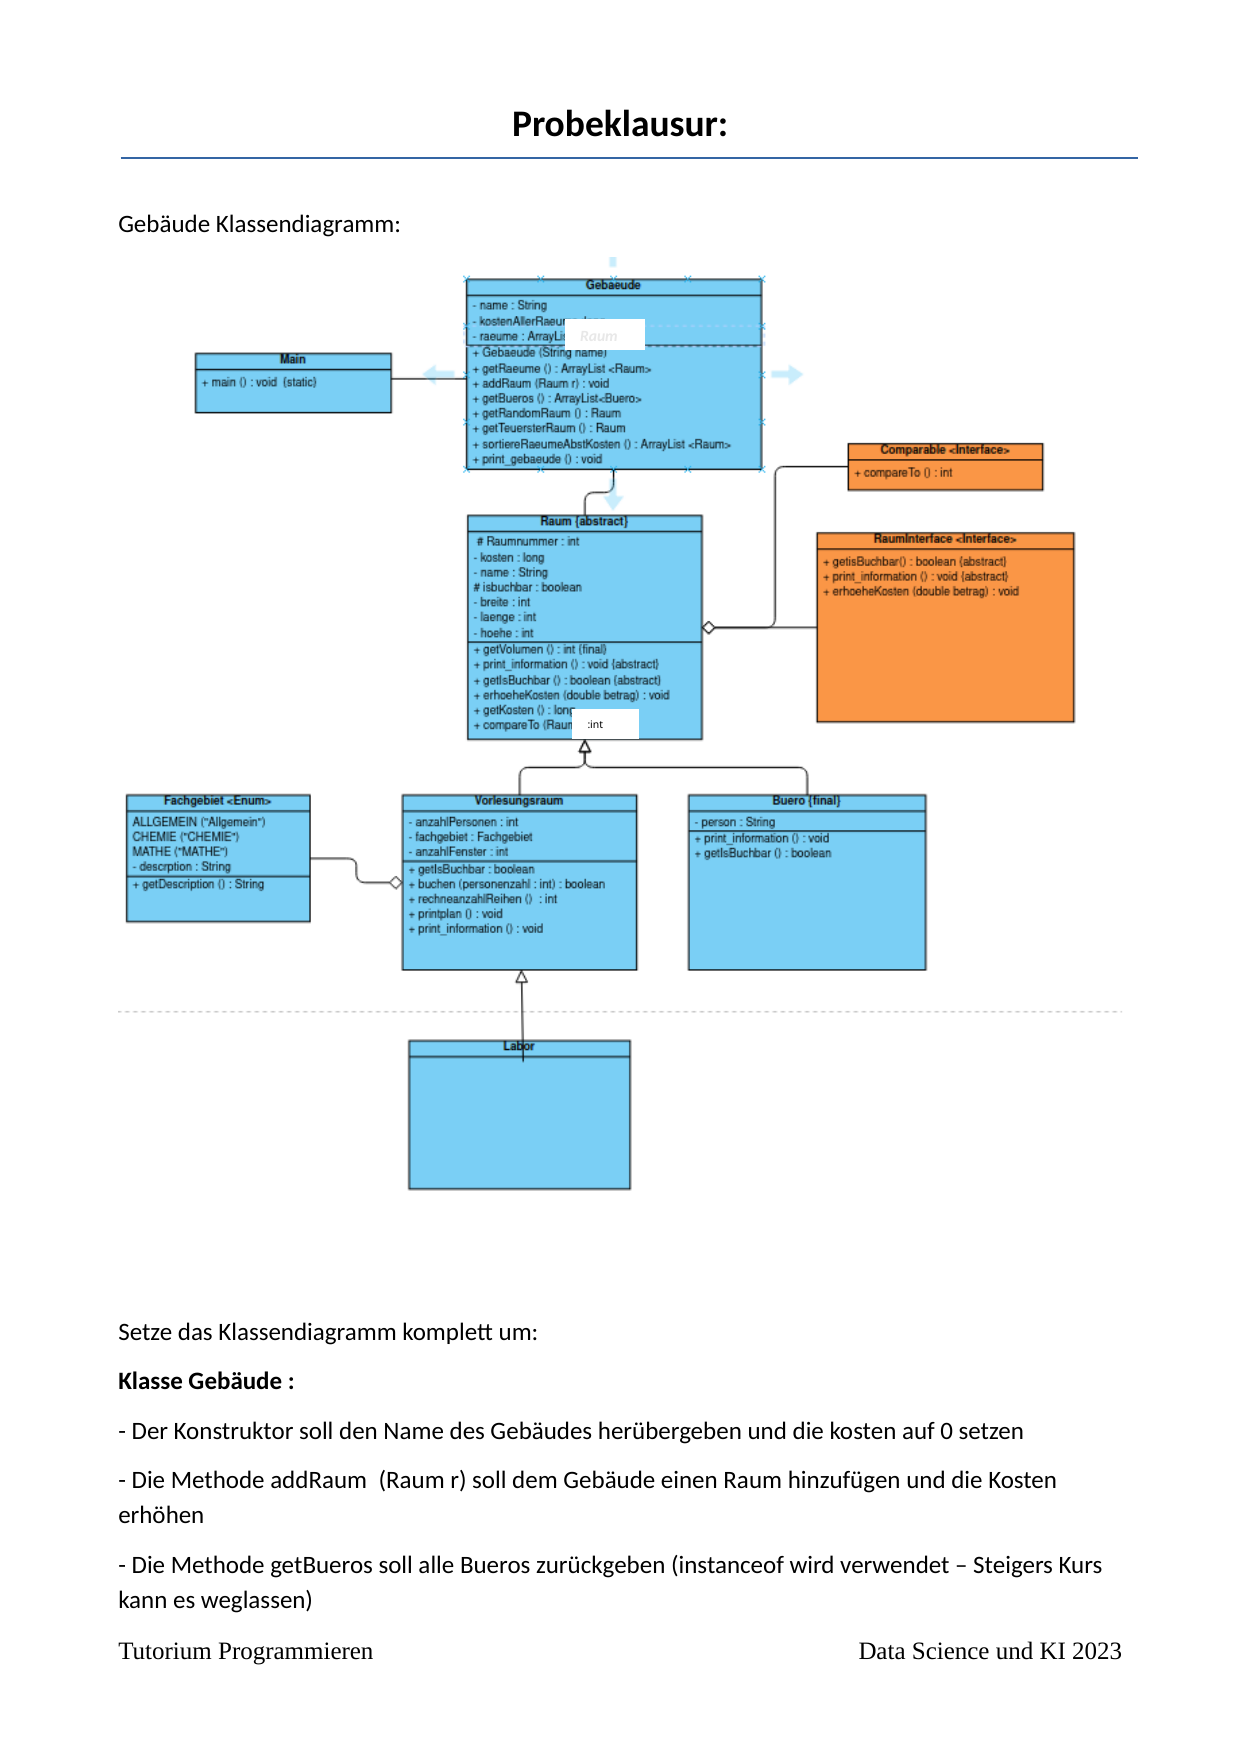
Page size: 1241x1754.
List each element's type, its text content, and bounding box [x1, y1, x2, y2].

text [572, 709, 639, 739]
text :int [587, 717, 624, 731]
text - Der Konstruktor soll den Name des Gebäudes herübergeben und die kosten auf 0 setzen [118, 1415, 1122, 1445]
text Setze das Klassendiagramm komplett um: [118, 1316, 1122, 1346]
text [565, 319, 645, 350]
text Gebäude Klassendiagramm: [118, 208, 1122, 238]
text Klasse Gebäude : [118, 1365, 1122, 1396]
subtitle Probeklausur: [118, 100, 1122, 146]
text - Die Methode addRaum (Raum r) soll dem Gebäude einen Raum hinzufügen und die Kosten erhöhen [118, 1464, 1122, 1530]
text Raum [580, 326, 630, 343]
text - Die Methode getBueros soll alle Bueros zurückgeben (instanceof wird verwendet – Steigers Kurs kann es weglassen) [118, 1549, 1122, 1614]
